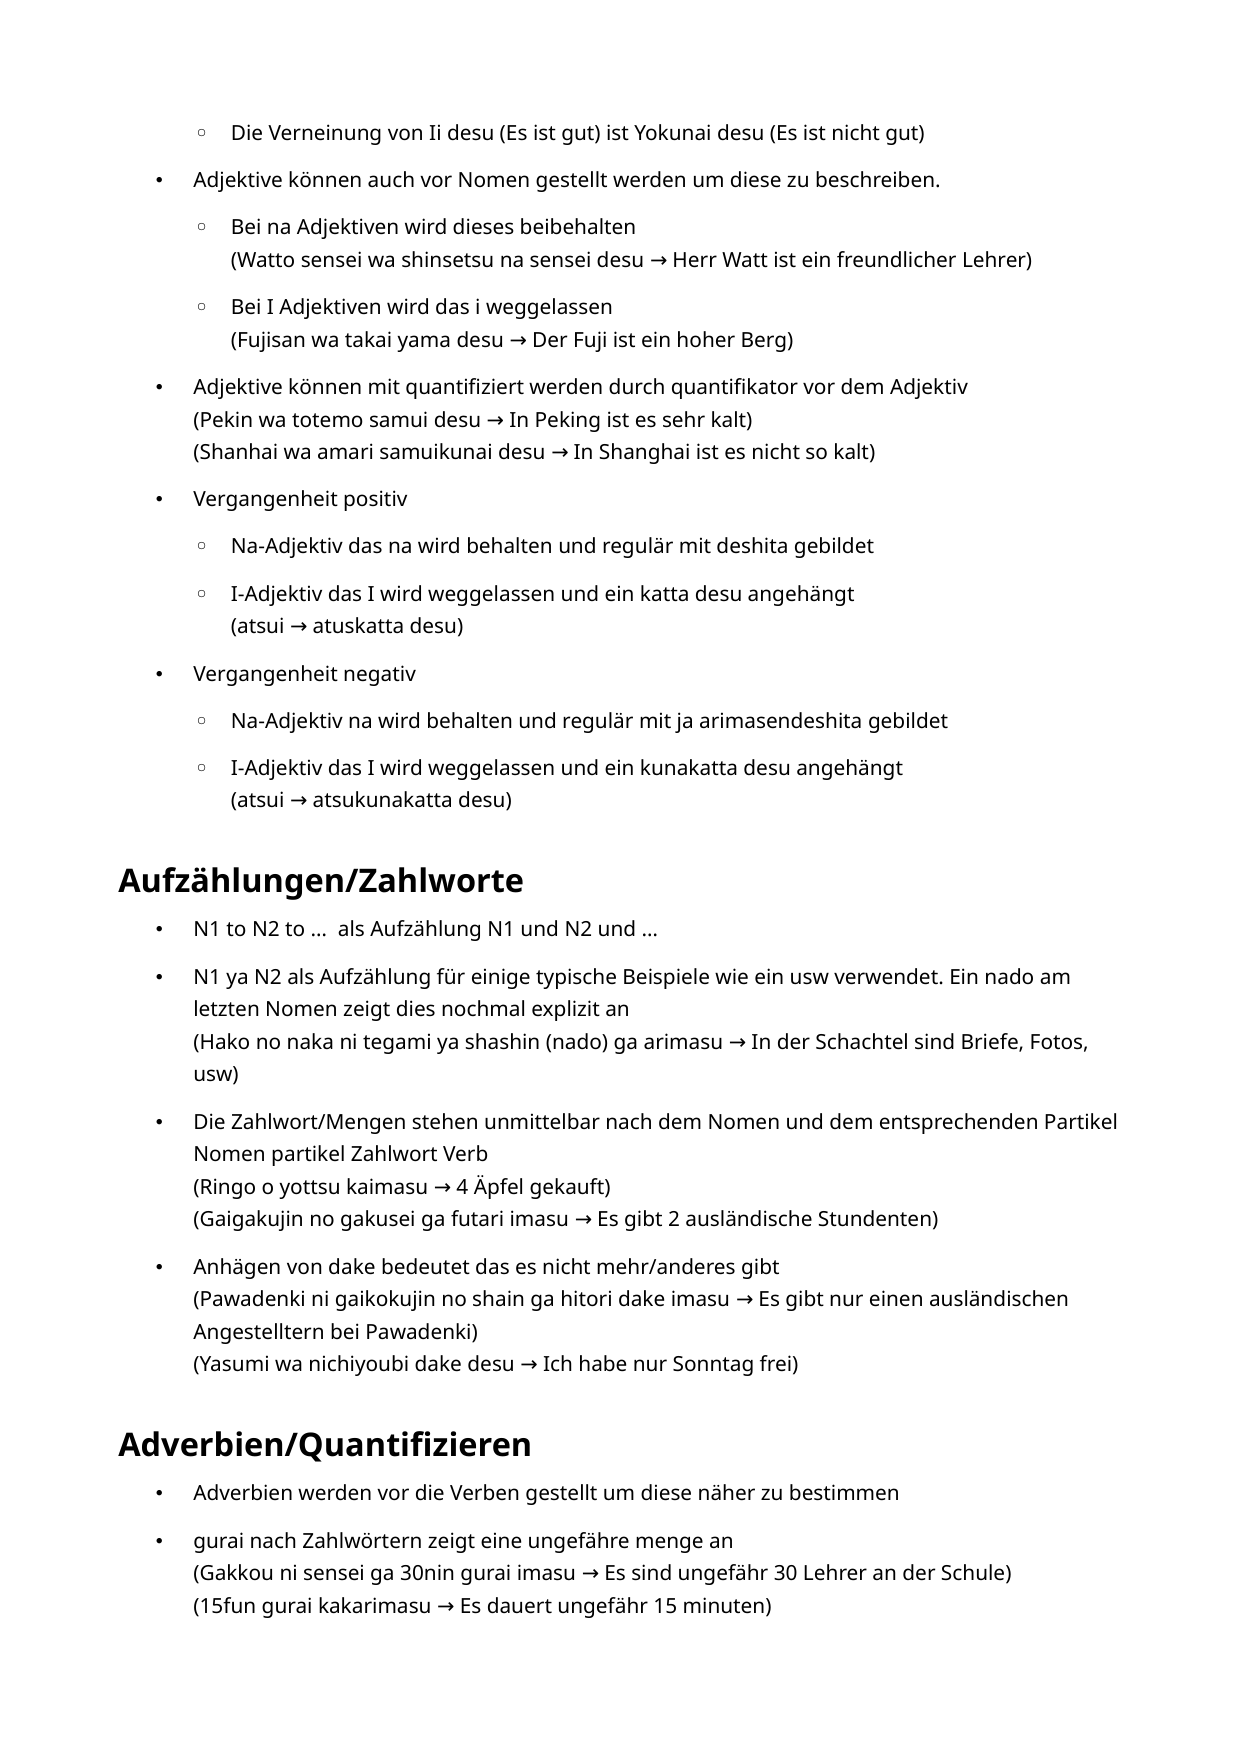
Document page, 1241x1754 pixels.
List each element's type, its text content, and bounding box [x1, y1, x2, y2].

list Adjektive können mit quantifiziert werden durch quantifikator vor dem Adjektiv (Pekin wa totemo samui desu → In Peking ist es sehr kalt) (Shanhai wa amari samuikunai desu → In Shanghai ist es nicht so kalt) [156, 372, 1122, 466]
subtitle Adverbien/Quantifizieren [118, 1422, 1122, 1466]
list Na-Adjektiv na wird behalten und regulär mit ja arimasendeshita gebildet [193, 706, 1122, 734]
list I-Adjektiv das I wird weggelassen und ein katta desu angehängt (atsui → atuskatta desu) [193, 579, 1122, 640]
list N1 ya N2 als Aufzählung für einige typische Beispiele wie ein usw verwendet. Ein nado am letzten Nomen zeigt dies nochmal explizit an (Hako no naka ni tegami ya shashin (nado) ga arimasu → In der Schachtel sind Briefe, Fotos, usw) [156, 962, 1122, 1088]
subtitle Aufzählungen/Zahlworte [118, 858, 1122, 902]
list Adverbien werden vor die Verben gestellt um diese näher zu bestimmen [156, 1478, 1122, 1507]
list Anhägen von dake bedeutet das es nicht mehr/anderes gibt (Pawadenki ni gaikokujin no shain ga hitori dake imasu → Es gibt nur einen ausländischen Angestelltern bei Pawadenki) (Yasumi wa nichiyoubi dake desu → Ich habe nur Sonntag frei) [156, 1252, 1122, 1378]
list Die Verneinung von Ii desu (Es ist gut) ist Yokunai desu (Es ist nicht gut) [193, 118, 1122, 147]
list I-Adjektiv das I wird weggelassen und ein kunakatta desu angehängt (atsui → atsukunakatta desu) [193, 753, 1122, 814]
list Bei I Adjektiven wird das i weggelassen (Fujisan wa takai yama desu → Der Fuji ist ein hoher Berg) [193, 292, 1122, 353]
list Vergangenheit negativ [156, 659, 1122, 687]
list Die Zahlwort/Mengen stehen unmittelbar nach dem Nomen und dem entsprechenden Partikel Nomen partikel Zahlwort Verb (Ringo o yottsu kaimasu → 4 Äpfel gekauft) (Gaigakujin no gakusei ga futari imasu → Es gibt 2 ausländische Stundenten) [156, 1107, 1122, 1233]
list Na-Adjektiv das na wird behalten und regulär mit deshita gebildet [193, 532, 1122, 560]
list Adjektive können auch vor Nomen gestellt werden um diese zu beschreiben. [156, 165, 1122, 194]
list N1 to N2 to … als Aufzählung N1 und N2 und … [156, 914, 1122, 943]
list gurai nach Zahlwörtern zeigt eine ungefähre menge an (Gakkou ni sensei ga 30nin gurai imasu → Es sind ungefähr 30 Lehrer an der Schule) (15fun gurai kakarimasu → Es dauert ungefähr 15 minuten) [156, 1526, 1122, 1619]
list Vergangenheit positiv [156, 484, 1122, 513]
list Bei na Adjektiven wird dieses beibehalten (Watto sensei wa shinsetsu na sensei desu → Herr Watt ist ein freundlicher Lehrer) [193, 212, 1122, 273]
